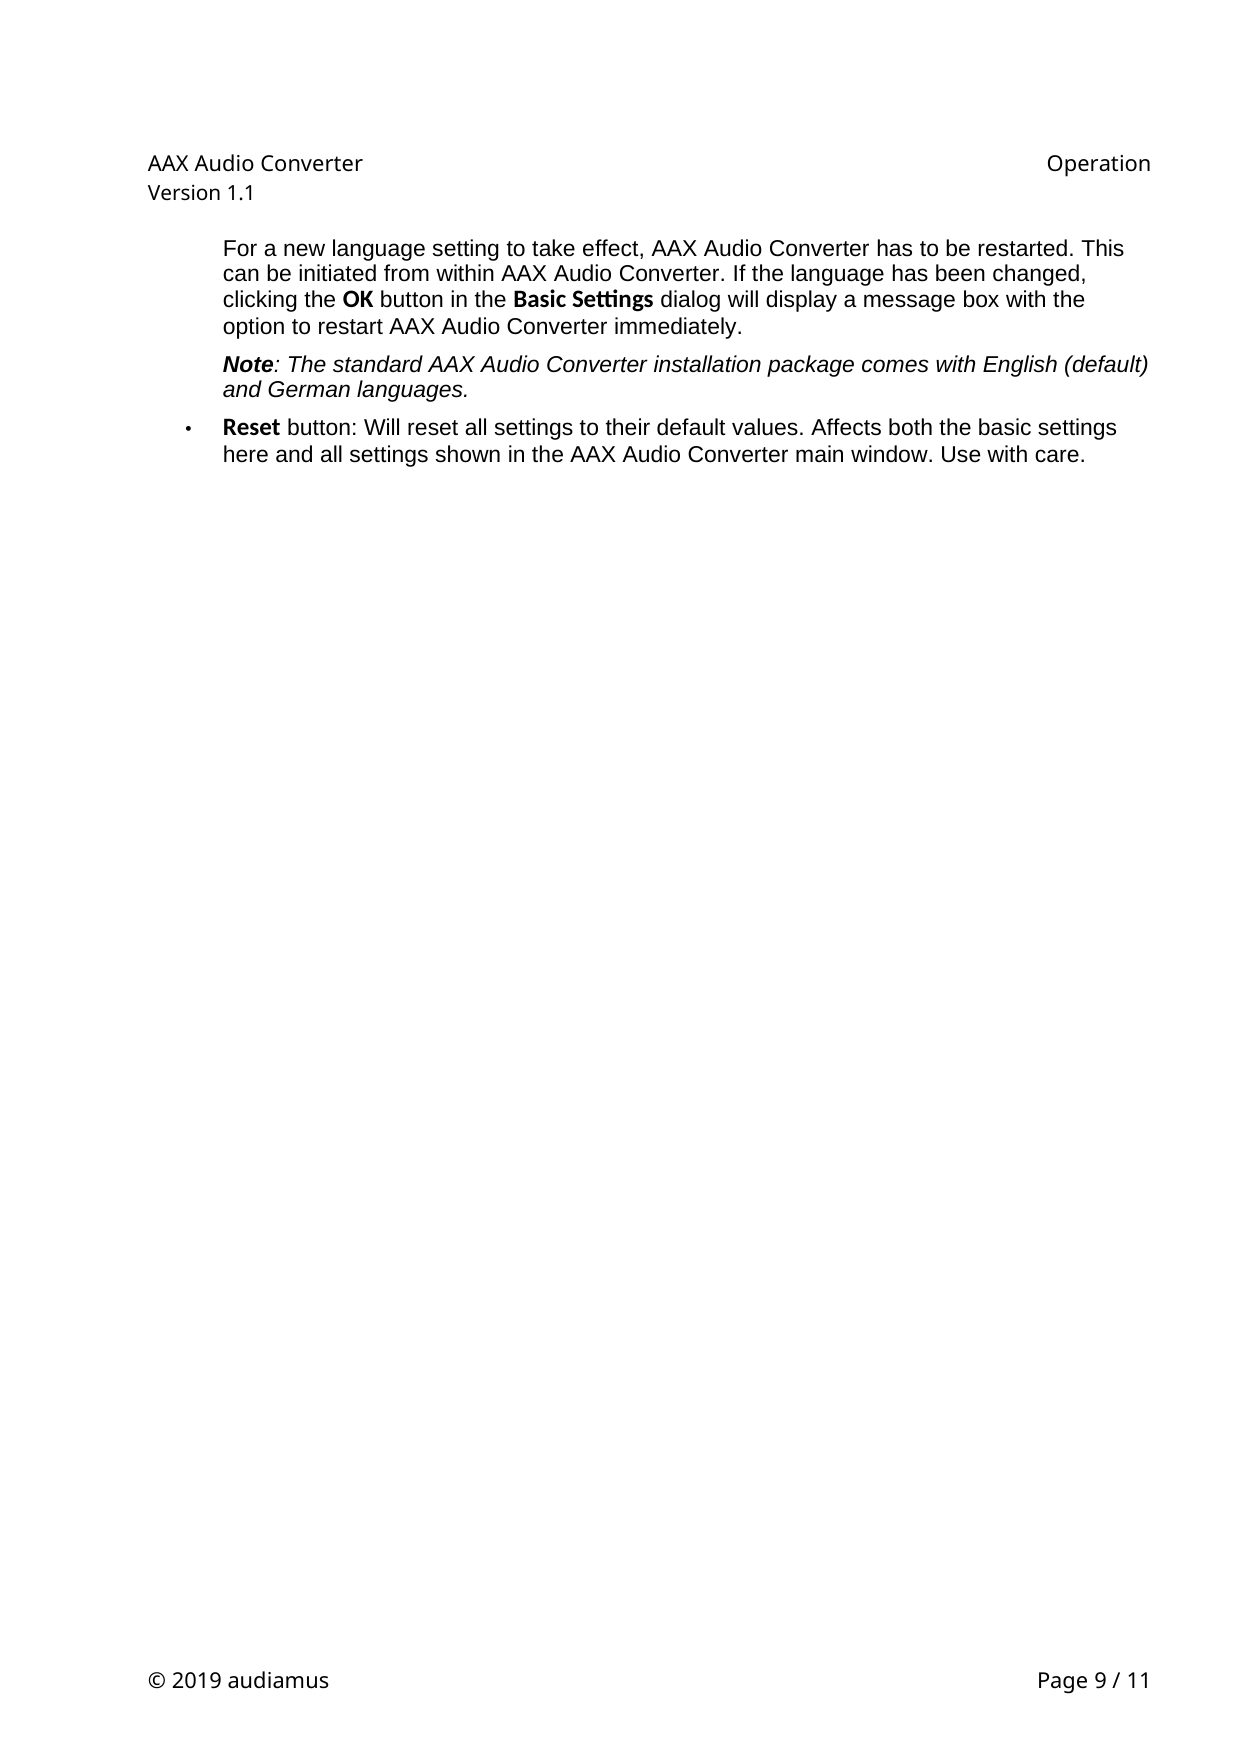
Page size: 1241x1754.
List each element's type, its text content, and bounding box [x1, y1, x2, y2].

list For a new language setting to take effect, AAX Audio Converter has to be restarted. This can be initiated from within AAX Audio Converter. If the language has been changed, clicking the OK button in the Basic Settings dialog will display a message box with the option to restart AAX Audio Converter immediately. [185, 235, 1152, 339]
list Reset button: Will reset all settings to their default values. Affects both the basic settings here and all settings shown in the AAX Audio Converter main window. Use with care. [185, 415, 1152, 467]
list Note: The standard AAX Audio Converter installation package comes with English (default) and German languages. [185, 351, 1152, 402]
